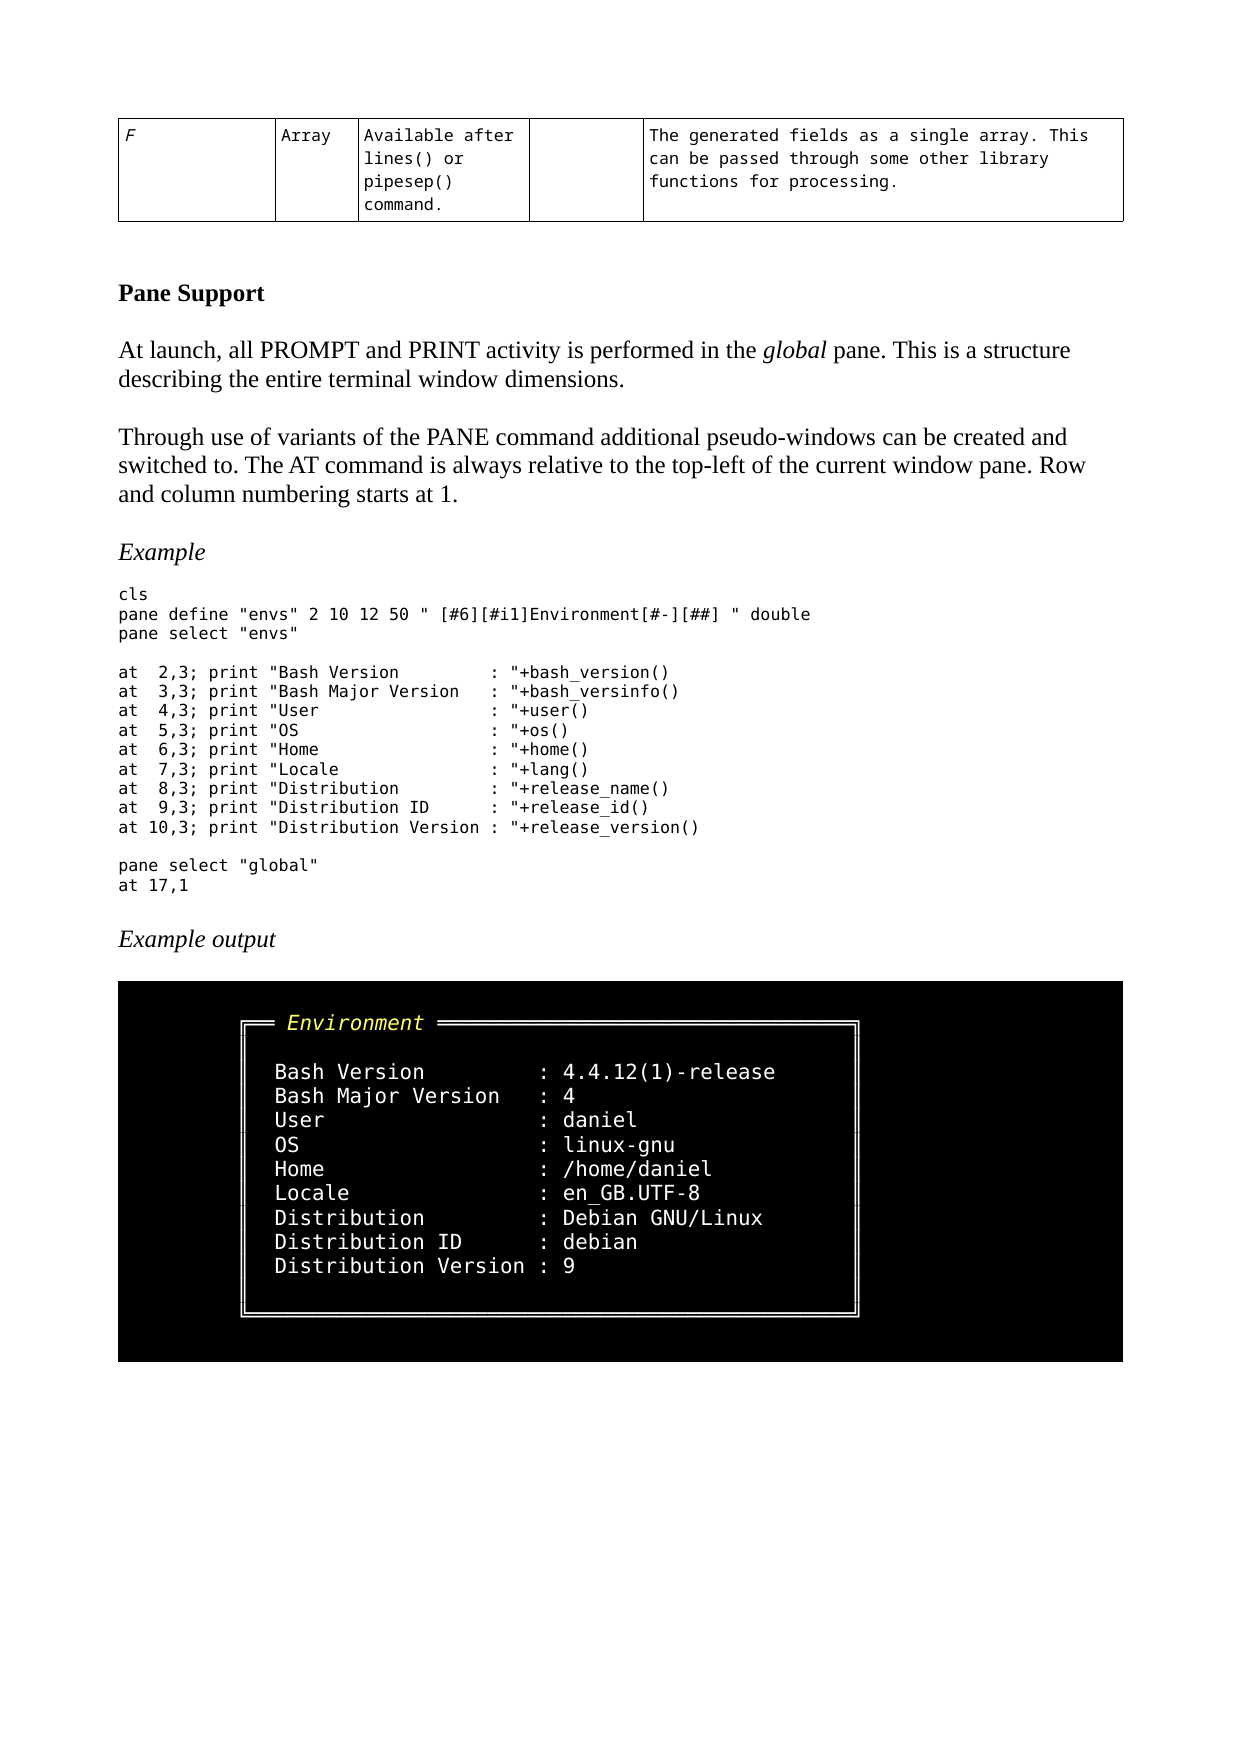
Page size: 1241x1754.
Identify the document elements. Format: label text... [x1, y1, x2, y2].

text at 17,1 [118, 876, 1122, 895]
text at 7,3; print "Locale : "+lang() [118, 759, 1122, 779]
text cls [118, 585, 1122, 604]
text at 9,3; print "Distribution ID : "+release_id() [118, 798, 1122, 817]
table_header ╔══ Environment ═════════════════════════════════╗ ║ ║ ║ Bash Version : 4.4.12(1)-release ║ ║ Bash Major Version : 4 ║ ║ User : daniel ║ ║ OS : linux-gnu ║ ║ Home : /home/daniel ║ ║ Locale : en_GB.UTF-8 ║ ║ Distribution : Debian GNU/Linux ║ ║ Distribution ID : debian ║ ║ Distribution Version : 9 ║ ║ ║ ╚════════════════════════════════════════════════╝ [119, 982, 1122, 1361]
text at 4,3; print "User : "+user() [118, 701, 1122, 721]
text at 2,3; print "Bash Version : "+bash_version() [118, 662, 1122, 682]
text at 8,3; print "Distribution : "+release_name() [118, 779, 1122, 798]
text Example [118, 537, 1122, 566]
text pane define "envs" 2 10 12 50 " [#6][#i1]Environment[#-][##] " double [118, 604, 1122, 624]
text at 3,3; print "Bash Major Version : "+bash_versinfo() [118, 682, 1122, 701]
text Through use of variants of the PANE command additional pseudo-windows can be created and switched to. The AT command is always relative to the top-left of the current window pane. Row and column numbering starts at 1. [118, 422, 1122, 508]
table_cell Array [276, 119, 358, 221]
text pane select "global" [118, 856, 1122, 876]
text at 6,3; print "Home : "+home() [118, 740, 1122, 759]
text At launch, all PROMPT and PRINT activity is performed in the global pane. This is a structure describing the entire terminal window dimensions. [118, 336, 1122, 393]
table_cell The generated fields as a single array. This can be passed through some other library functions for processing. [644, 119, 1123, 221]
text Example output [118, 924, 1122, 952]
text Pane Support [118, 278, 1122, 307]
table_cell [530, 119, 643, 221]
table_cell F [119, 119, 275, 221]
text pane select "envs" [118, 624, 1122, 643]
text at 10,3; print "Distribution Version : "+release_version() [118, 817, 1122, 837]
text at 5,3; print "OS : "+os() [118, 721, 1122, 740]
table_cell Available after lines() or pipesep() command. [359, 119, 529, 221]
